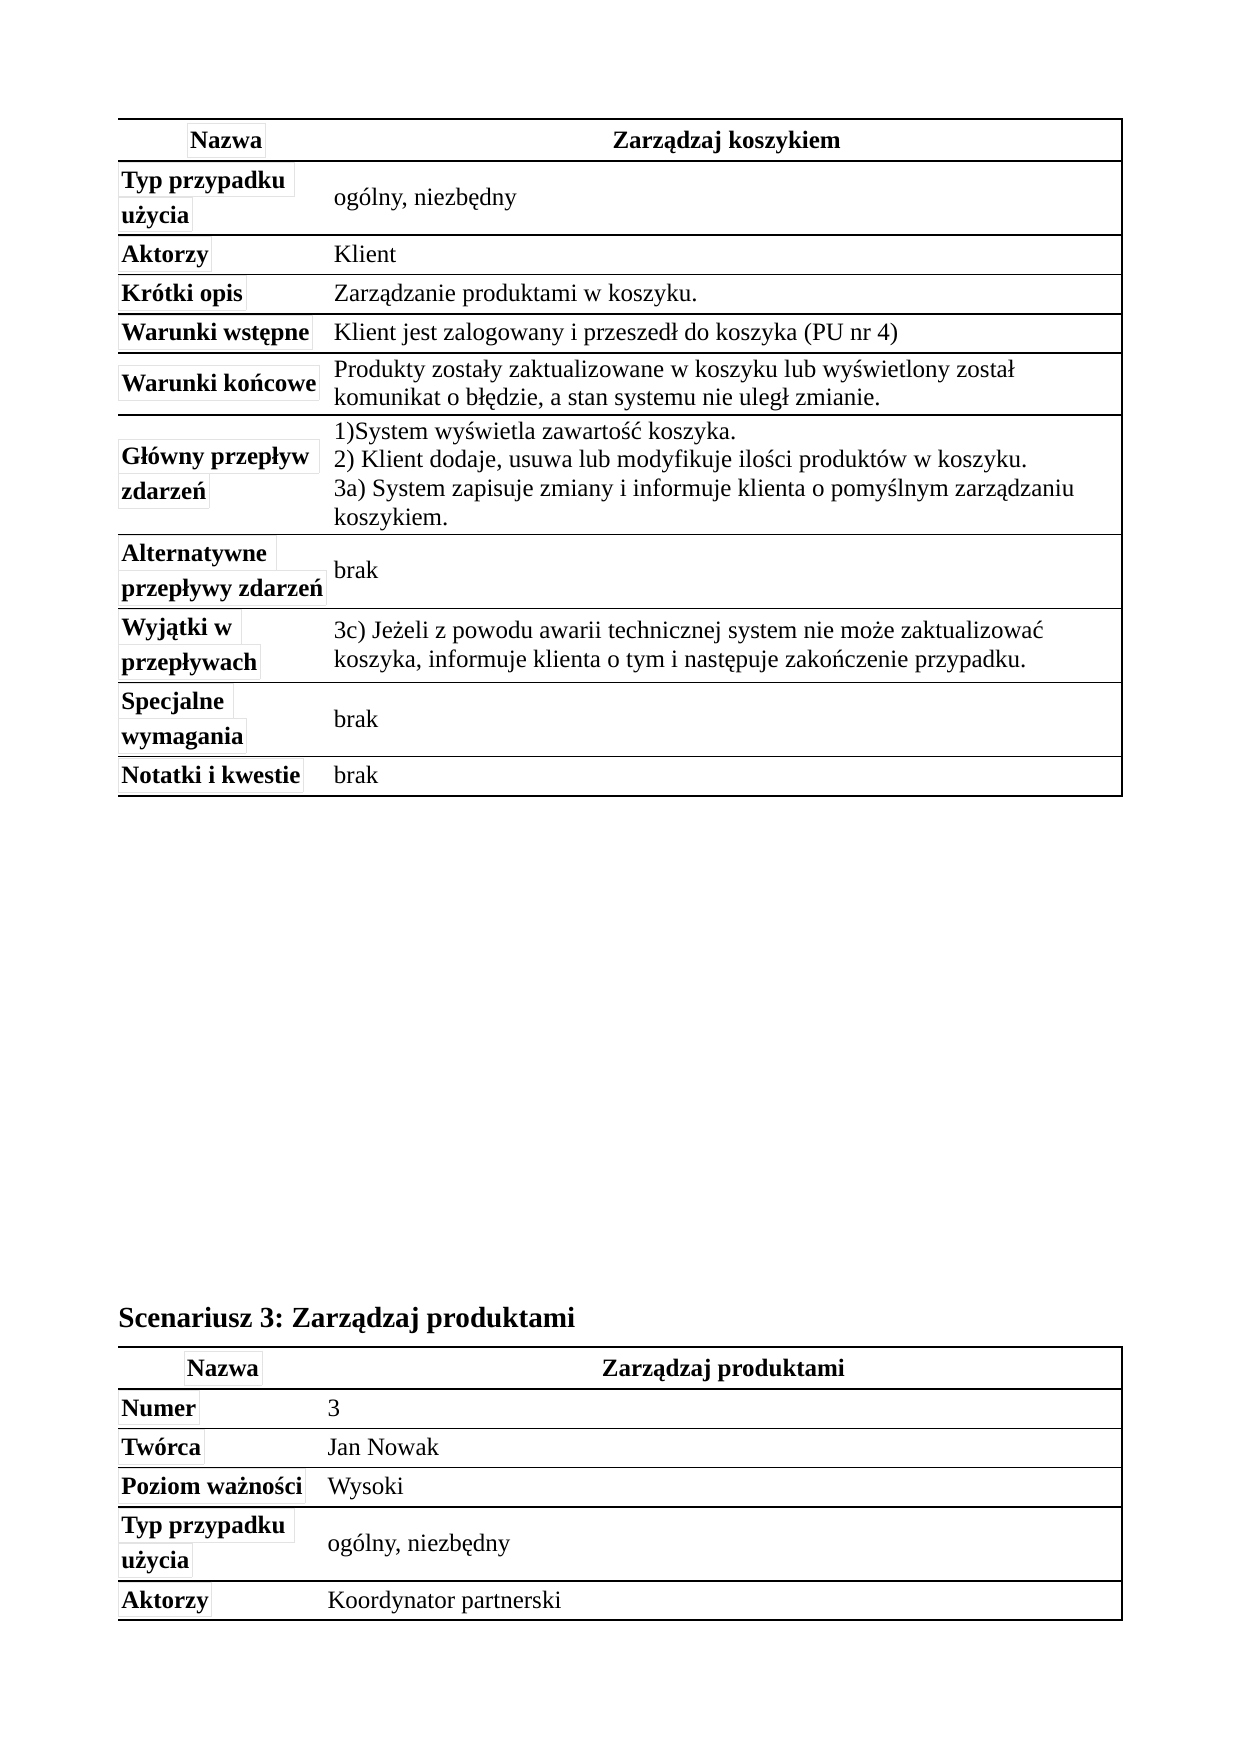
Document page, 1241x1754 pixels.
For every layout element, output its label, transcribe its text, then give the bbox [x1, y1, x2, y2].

table_cell Koordynator partnerski [327, 1582, 1121, 1619]
table_cell Warunki końcowe [118, 354, 334, 414]
table_cell Wyjątki w przepływach [118, 609, 334, 682]
table_cell Krótki opis [118, 275, 334, 313]
table_cell Klient jest zalogowany i przeszedł do koszyka (PU nr 4) [334, 315, 1121, 352]
table_cell brak [334, 535, 1121, 608]
table_cell 3c) Jeżeli z powodu awarii technicznej system nie może zaktualizować koszyka, informuje klienta o tym i następuje zakończenie przypadku. [334, 609, 1121, 682]
table_cell Twórca [118, 1429, 327, 1467]
table_cell Jan Nowak [327, 1429, 1121, 1467]
table_cell Specjalne wymagania [118, 683, 334, 756]
table_header Zarządzaj produktami [327, 1348, 1121, 1388]
table_cell ogólny, niezbędny [334, 162, 1121, 234]
table_cell Zarządzanie produktami w koszyku. [334, 275, 1121, 313]
table_cell Aktorzy [118, 1582, 327, 1619]
table_cell Numer [118, 1390, 327, 1427]
subtitle Scenariusz 3: Zarządzaj produktami [118, 1300, 1122, 1333]
table_cell 3 [327, 1390, 1121, 1427]
table_cell Warunki wstępne [118, 315, 334, 352]
table_cell ogólny, niezbędny [327, 1508, 1121, 1580]
table_cell Alternatywne przepływy zdarzeń [118, 535, 334, 608]
table_cell Klient [334, 236, 1121, 274]
table_cell Wysoki [327, 1468, 1121, 1506]
table_cell Poziom ważności [118, 1468, 327, 1506]
table_cell Aktorzy [118, 236, 334, 274]
table_cell Typ przypadku użycia [118, 1508, 327, 1580]
table_cell Typ przypadku użycia [118, 162, 334, 234]
table_cell brak [334, 683, 1121, 756]
table_header Zarządzaj koszykiem [334, 120, 1121, 160]
table_cell Notatki i kwestie [118, 757, 334, 795]
table_header Nazwa [118, 1348, 327, 1388]
table_cell brak [334, 757, 1121, 795]
table_header Nazwa [118, 120, 334, 160]
table_cell Produkty zostały zaktualizowane w koszyku lub wyświetlony został komunikat o błędzie, a stan systemu nie uległ zmianie. [334, 354, 1121, 414]
table_cell Główny przepływ zdarzeń [118, 416, 334, 534]
table_cell 1)System wyświetla zawartość koszyka. 2) Klient dodaje, usuwa lub modyfikuje ilości produktów w koszyku. 3a) System zapisuje zmiany i informuje klienta o pomyślnym zarządzaniu koszykiem. [334, 416, 1121, 534]
